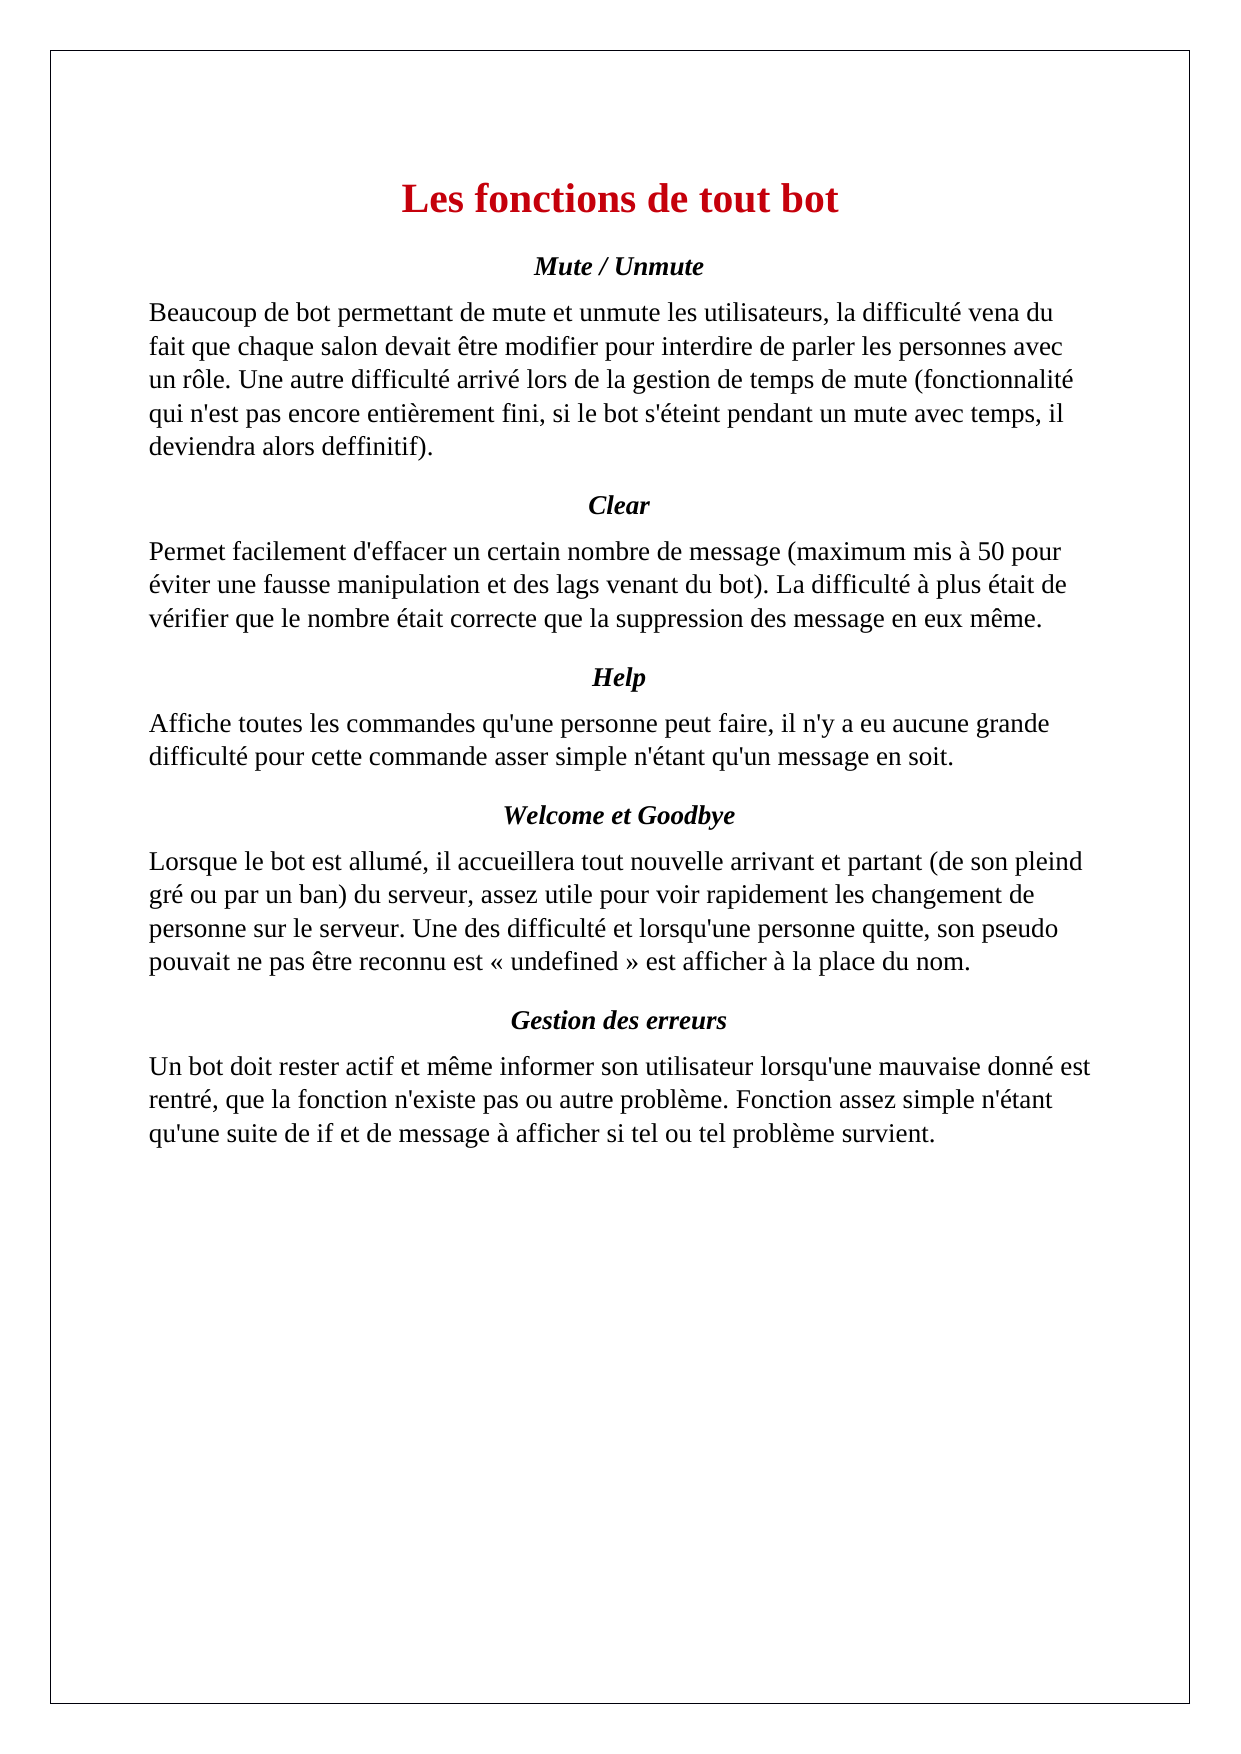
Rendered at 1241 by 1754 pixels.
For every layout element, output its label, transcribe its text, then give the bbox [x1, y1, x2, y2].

text Lorsque le bot est allumé, il accueillera tout nouvelle arrivant et partant (de son pleind gré ou par un ban) du serveur, assez utile pour voir rapidement les changement de personne sur le serveur. Une des difficulté et lorsqu'une personne quitte, son pseudo pouvait ne pas être reconnu est « undefined » est afficher à la place du nom. [149, 845, 1092, 977]
subtitle Mute / Unmute [149, 250, 1092, 281]
subtitle Les fonctions de tout bot [149, 174, 1092, 222]
text Un bot doit rester actif et même informer son utilisateur lorsqu'une mauvaise donné est rentré, que la fonction n'existe pas ou autre problème. Fonction assez simple n'étant qu'une suite de if et de message à afficher si tel ou tel problème survient. [149, 1050, 1092, 1148]
subtitle Clear [149, 489, 1092, 520]
text Permet facilement d'effacer un certain nombre de message (maximum mis à 50 pour éviter une fausse manipulation et des lags venant du bot). La difficulté à plus était de vérifier que le nombre était correcte que la suppression des message en eux même. [149, 535, 1092, 633]
text Affiche toutes les commandes qu'une personne peut faire, il n'y a eu aucune grande difficulté pour cette commande asser simple n'étant qu'un message en soit. [149, 707, 1092, 771]
subtitle Help [149, 661, 1092, 692]
subtitle Welcome et Goodbye [149, 799, 1092, 830]
text Beaucoup de bot permettant de mute et unmute les utilisateurs, la difficulté vena du fait que chaque salon devait être modifier pour interdire de parler les personnes avec un rôle. Une autre difficulté arrivé lors de la gestion de temps de mute (fonctionnalité qui n'est pas encore entièrement fini, si le bot s'éteint pendant un mute avec temps, il deviendra alors deffinitif). [149, 296, 1092, 462]
subtitle Gestion des erreurs [149, 1004, 1092, 1035]
